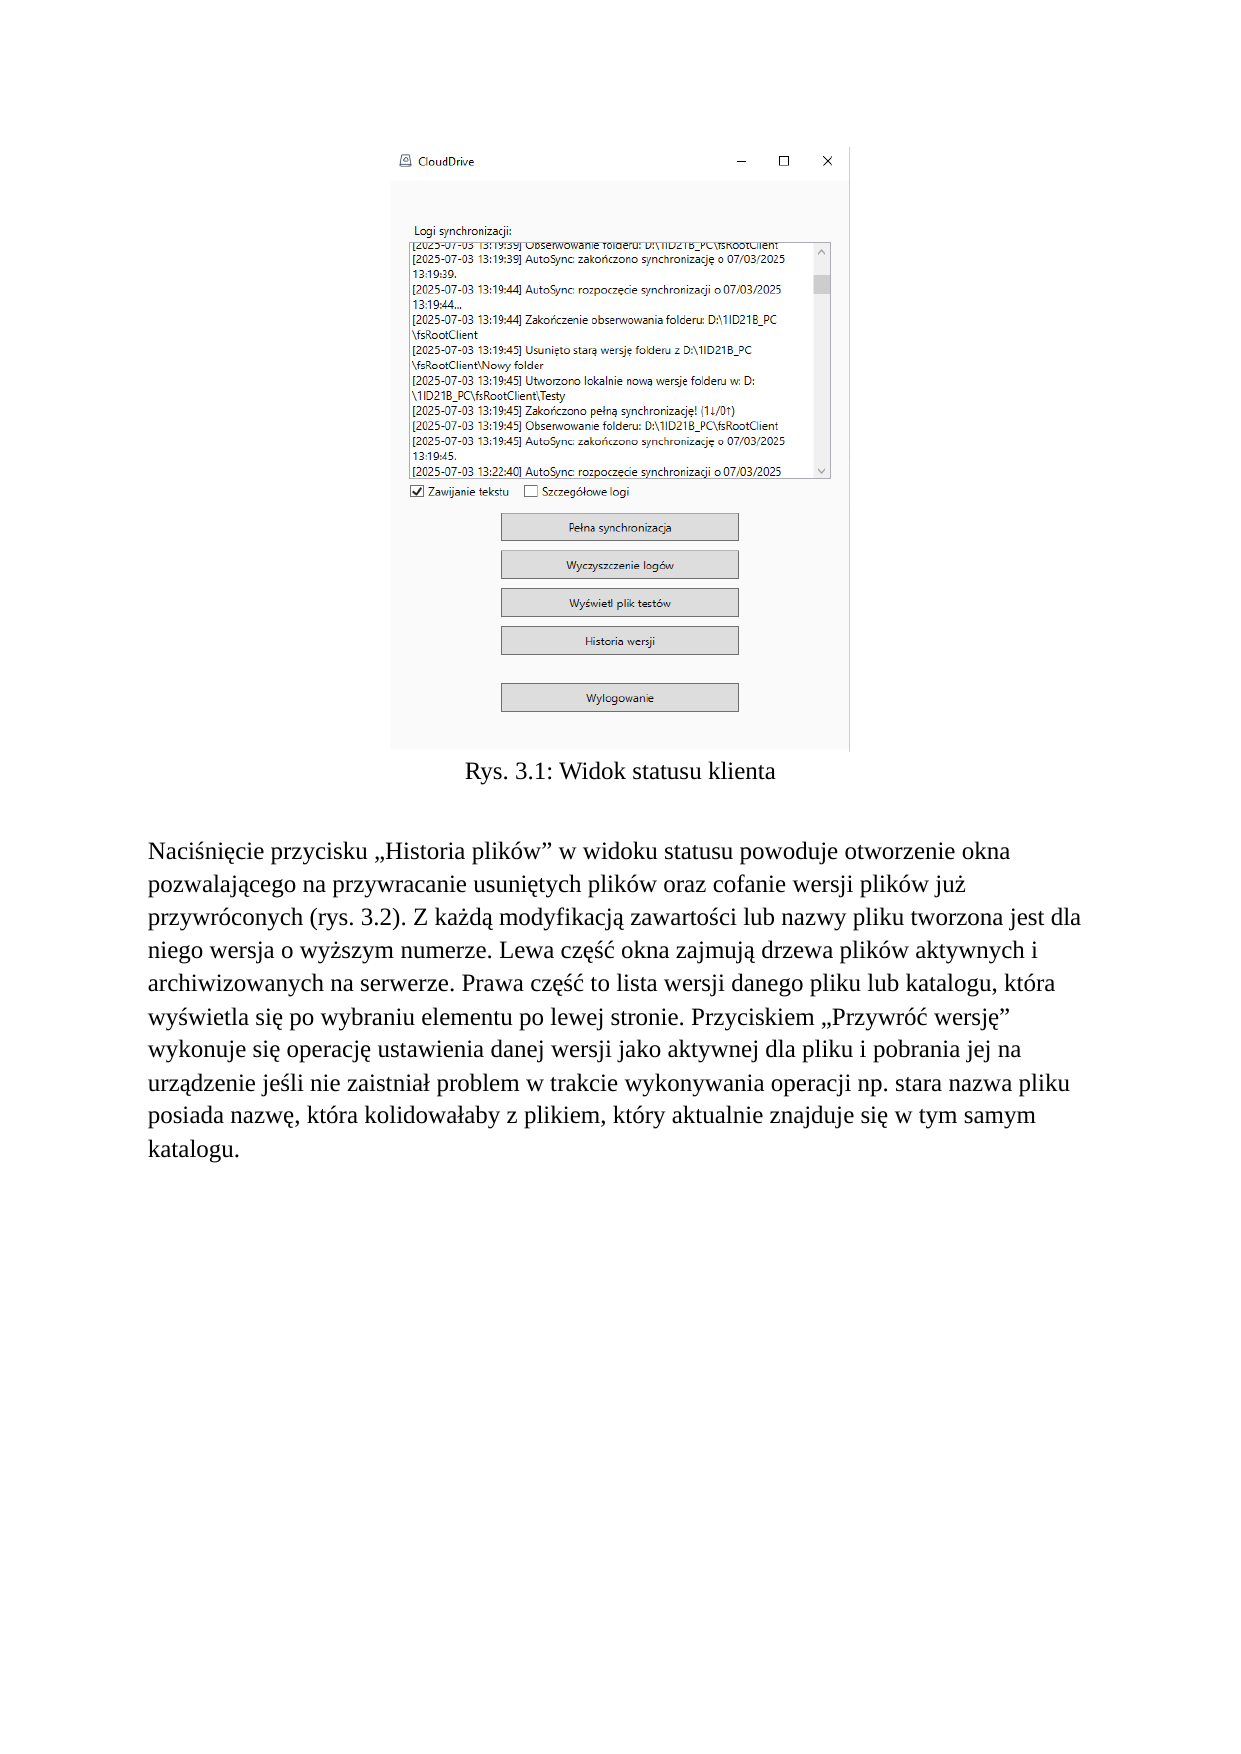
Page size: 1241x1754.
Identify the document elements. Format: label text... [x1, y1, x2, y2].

text Naciśnięcie przycisku „Historia plików” w widoku statusu powoduje otworzenie okna pozwalającego na przywracanie usuniętych plików oraz cofanie wersji plików już przywróconych (rys. 3.2). Z każdą modyfikacją zawartości lub nazwy pliku tworzona jest dla niego wersja o wyższym numerze. Lewa część okna zajmują drzewa plików aktywnych i archiwizowanych na serwerze. Prawa część to lista wersji danego pliku lub katalogu, która wyświetla się po wybraniu elementu po lewej stronie. Przyciskiem „Przywróć wersję” wykonuje się operację ustawienia danej wersji jako aktywnej dla pliku i pobrania jej na urządzenie jeśli nie zaistniał problem w trakcie wykonywania operacji np. stara nazwa pliku posiada nazwę, która kolidowałaby z plikiem, który aktualnie znajduje się w tym samym katalogu. [148, 836, 1093, 1162]
text Rys. 3.1: Widok statusu klienta [148, 148, 1093, 818]
picture [390, 147, 850, 752]
